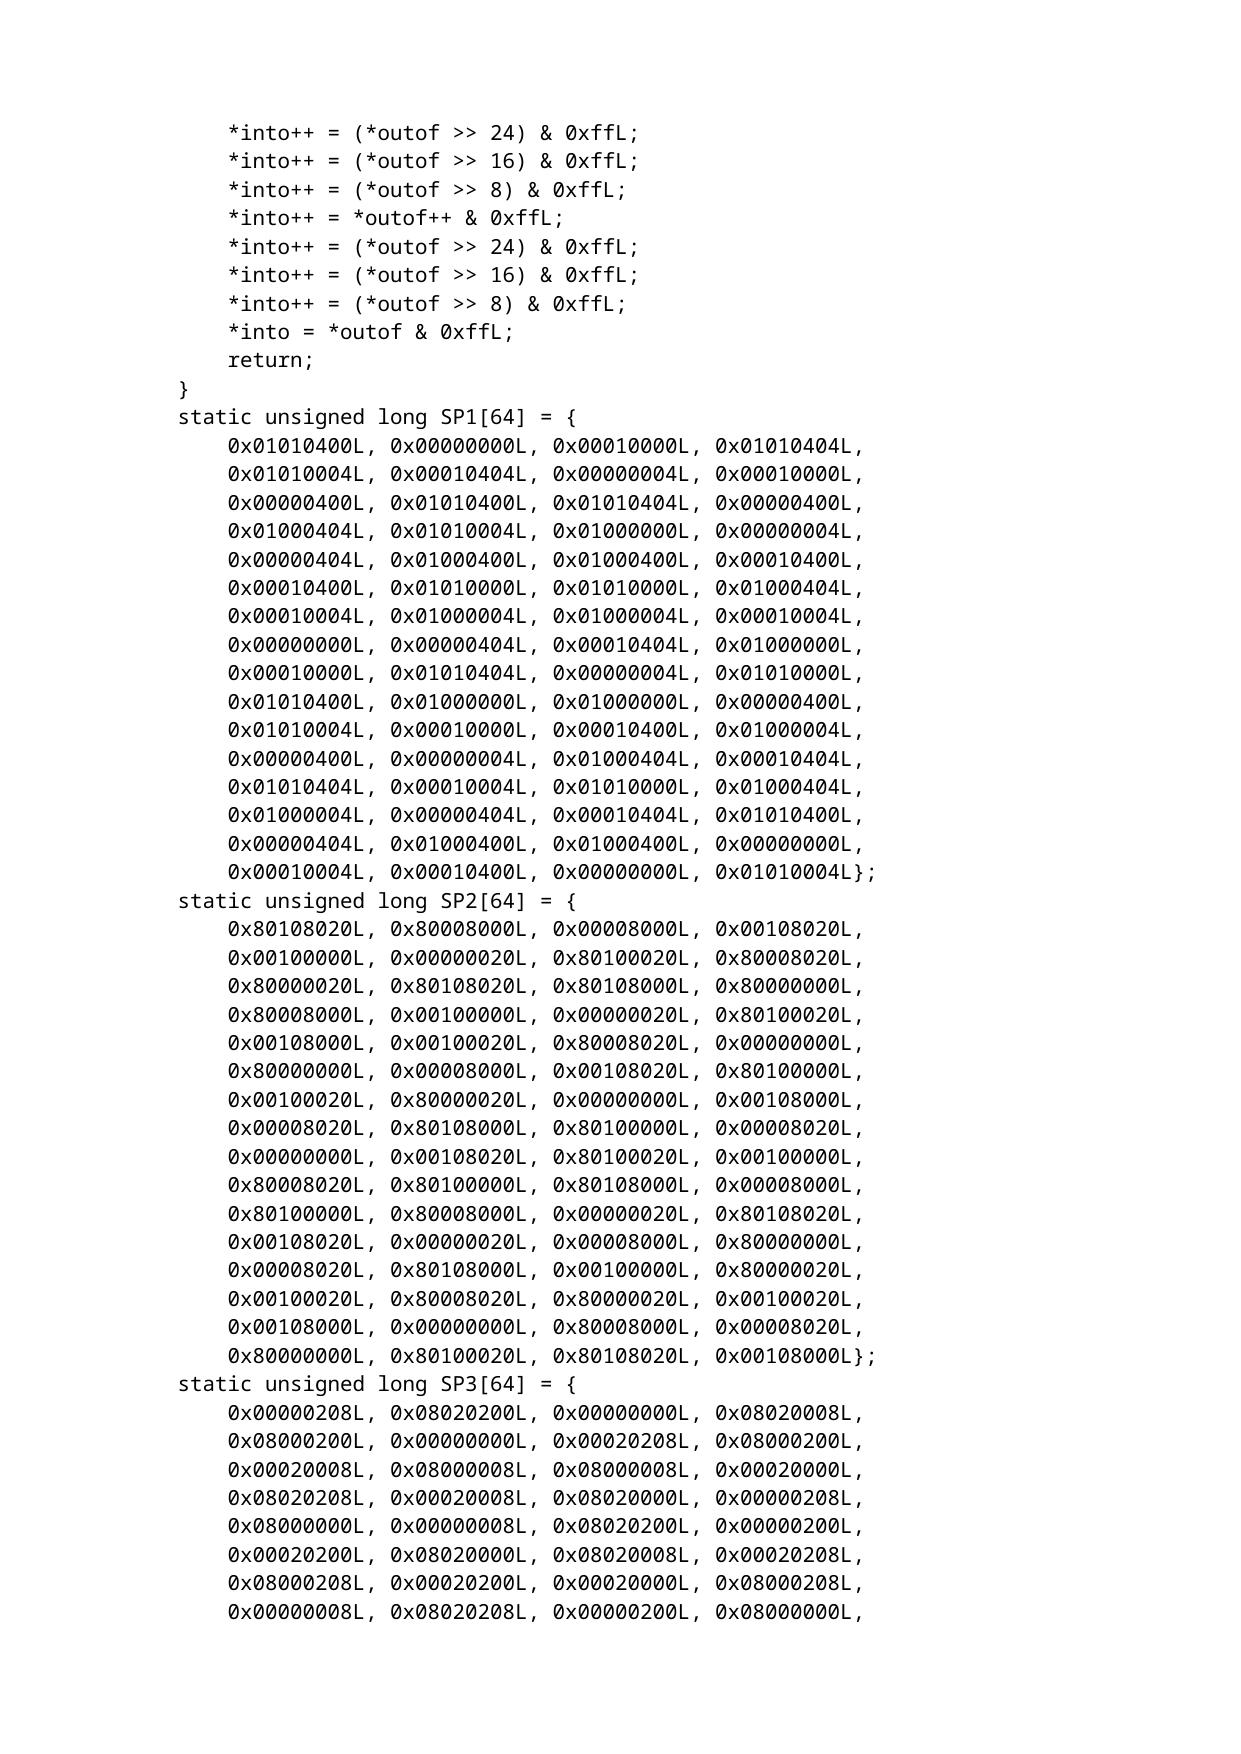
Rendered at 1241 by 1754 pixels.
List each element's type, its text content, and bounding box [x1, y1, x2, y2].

text 0x01000404L, 0x01010004L, 0x01000000L, 0x00000004L, [177, 516, 1152, 545]
text 0x00000400L, 0x01010400L, 0x01010404L, 0x00000400L, [177, 488, 1152, 516]
text 0x00008020L, 0x80108000L, 0x80100000L, 0x00008020L, [177, 1113, 1152, 1142]
text static unsigned long SP3[64] = { [177, 1369, 1152, 1398]
text 0x00000400L, 0x00000004L, 0x01000404L, 0x00010404L, [177, 744, 1152, 772]
text *into++ = (*outof >> 16) & 0xffL; [177, 260, 1152, 289]
text 0x80000020L, 0x80108020L, 0x80108000L, 0x80000000L, [177, 971, 1152, 1000]
text 0x00010004L, 0x01000004L, 0x01000004L, 0x00010004L, [177, 602, 1152, 630]
text 0x80100000L, 0x80008000L, 0x00000020L, 0x80108020L, [177, 1199, 1152, 1227]
text 0x00010004L, 0x00010400L, 0x00000000L, 0x01010004L}; [177, 857, 1152, 886]
text 0x08000200L, 0x00000000L, 0x00020208L, 0x08000200L, [177, 1426, 1152, 1455]
text 0x80000000L, 0x00008000L, 0x00108020L, 0x80100000L, [177, 1057, 1152, 1085]
text 0x01000004L, 0x00000404L, 0x00010404L, 0x01010400L, [177, 801, 1152, 829]
text 0x01010400L, 0x01000000L, 0x01000000L, 0x00000400L, [177, 687, 1152, 715]
text 0x00020008L, 0x08000008L, 0x08000008L, 0x00020000L, [177, 1455, 1152, 1483]
text static unsigned long SP1[64] = { [177, 402, 1152, 431]
text *into++ = (*outof >> 16) & 0xffL; [177, 147, 1152, 175]
text 0x00010000L, 0x01010404L, 0x00000004L, 0x01010000L, [177, 658, 1152, 687]
text 0x80008020L, 0x80100000L, 0x80108000L, 0x00008000L, [177, 1170, 1152, 1199]
text 0x00020200L, 0x08020000L, 0x08020008L, 0x00020208L, [177, 1540, 1152, 1568]
text 0x00100020L, 0x80008020L, 0x80000020L, 0x00100020L, [177, 1284, 1152, 1312]
text 0x01010004L, 0x00010404L, 0x00000004L, 0x00010000L, [177, 459, 1152, 488]
text 0x01010404L, 0x00010004L, 0x01010000L, 0x01000404L, [177, 772, 1152, 801]
text 0x01010400L, 0x00000000L, 0x00010000L, 0x01010404L, [177, 431, 1152, 459]
text 0x80000000L, 0x80100020L, 0x80108020L, 0x00108000L}; [177, 1341, 1152, 1369]
text static unsigned long SP2[64] = { [177, 886, 1152, 914]
text 0x01010004L, 0x00010000L, 0x00010400L, 0x01000004L, [177, 715, 1152, 744]
text 0x00000000L, 0x00000404L, 0x00010404L, 0x01000000L, [177, 630, 1152, 658]
text 0x08020208L, 0x00020008L, 0x08020000L, 0x00000208L, [177, 1483, 1152, 1512]
text 0x00100020L, 0x80000020L, 0x00000000L, 0x00108000L, [177, 1085, 1152, 1113]
text *into++ = (*outof >> 8) & 0xffL; [177, 175, 1152, 203]
text *into++ = (*outof >> 24) & 0xffL; [177, 118, 1152, 147]
text 0x00108000L, 0x00100020L, 0x80008020L, 0x00000000L, [177, 1028, 1152, 1057]
text *into++ = (*outof >> 8) & 0xffL; [177, 289, 1152, 317]
text 0x00100000L, 0x00000020L, 0x80100020L, 0x80008020L, [177, 943, 1152, 971]
text 0x80008000L, 0x00100000L, 0x00000020L, 0x80100020L, [177, 1000, 1152, 1028]
text 0x80108020L, 0x80008000L, 0x00008000L, 0x00108020L, [177, 914, 1152, 943]
text *into++ = (*outof >> 24) & 0xffL; [177, 232, 1152, 260]
text 0x08000000L, 0x00000008L, 0x08020200L, 0x00000200L, [177, 1512, 1152, 1540]
text return; [177, 346, 1152, 374]
text *into = *outof & 0xffL; [177, 317, 1152, 346]
text 0x00000404L, 0x01000400L, 0x01000400L, 0x00000000L, [177, 829, 1152, 857]
text 0x08000208L, 0x00020200L, 0x00020000L, 0x08000208L, [177, 1568, 1152, 1597]
text *into++ = *outof++ & 0xffL; [177, 203, 1152, 232]
text 0x00000008L, 0x08020208L, 0x00000200L, 0x08000000L, [177, 1597, 1152, 1625]
text 0x00000208L, 0x08020200L, 0x00000000L, 0x08020008L, [177, 1398, 1152, 1426]
text 0x00000000L, 0x00108020L, 0x80100020L, 0x00100000L, [177, 1142, 1152, 1170]
text 0x00008020L, 0x80108000L, 0x00100000L, 0x80000020L, [177, 1256, 1152, 1284]
text 0x00010400L, 0x01010000L, 0x01010000L, 0x01000404L, [177, 573, 1152, 602]
text 0x00108020L, 0x00000020L, 0x00008000L, 0x80000000L, [177, 1227, 1152, 1256]
text } [177, 374, 1152, 402]
text 0x00108000L, 0x00000000L, 0x80008000L, 0x00008020L, [177, 1312, 1152, 1341]
text 0x00000404L, 0x01000400L, 0x01000400L, 0x00010400L, [177, 545, 1152, 573]
